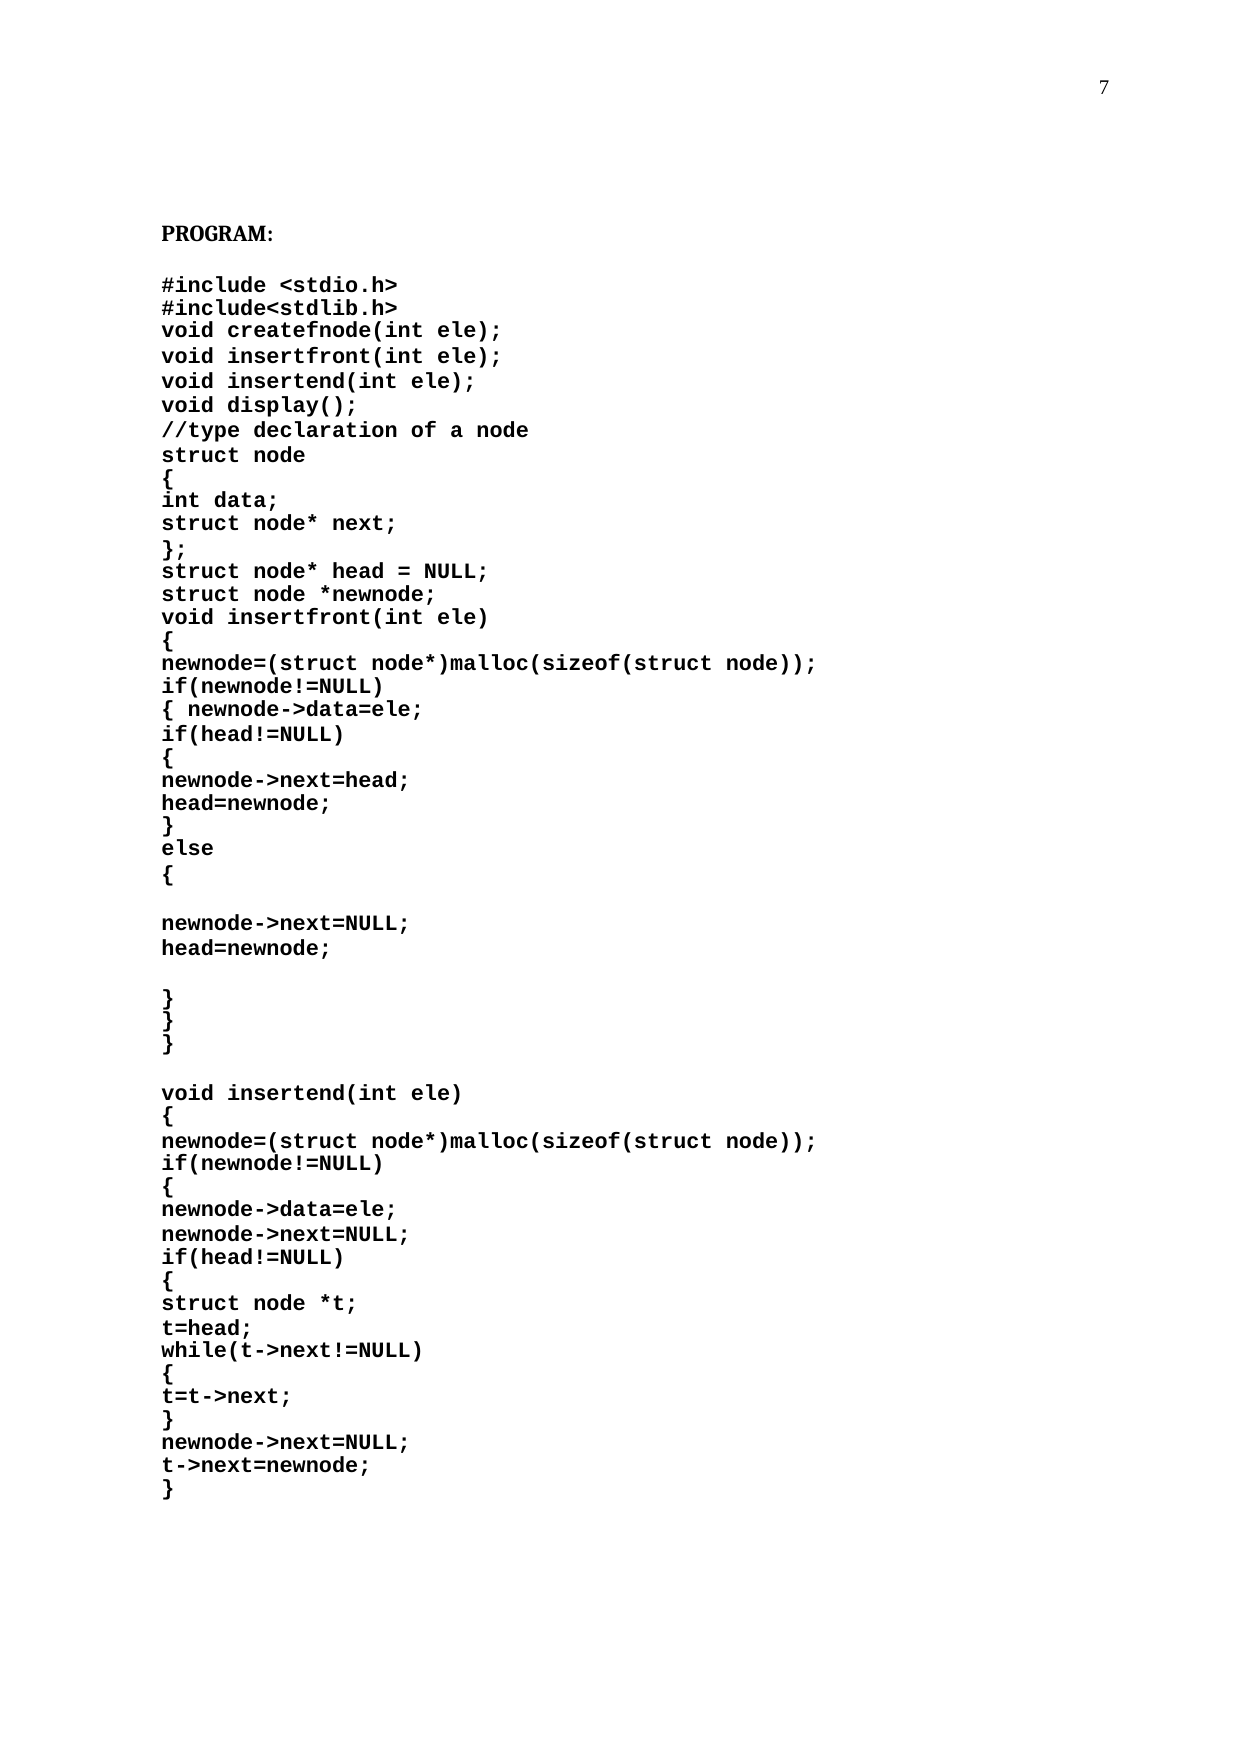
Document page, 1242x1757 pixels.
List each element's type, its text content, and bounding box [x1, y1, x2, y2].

text { [161, 1271, 1150, 1294]
text t=t->next; [161, 1388, 1150, 1411]
text //type declaration of a node struct node [161, 419, 534, 469]
text }; [161, 538, 1150, 563]
text int data; [161, 492, 1150, 515]
text { [161, 863, 1150, 887]
text t->next=newnode; [161, 1457, 1150, 1479]
text if(head!=NULL) [161, 723, 1150, 748]
text if(newnode!=NULL) [161, 677, 1150, 700]
text struct node *newnode; [161, 586, 1150, 608]
text { [161, 1178, 1150, 1201]
text newnode->next=NULL; [161, 1223, 1150, 1248]
text { [161, 469, 1150, 492]
text void insertend(int ele) [161, 1082, 1150, 1107]
text head=newnode; [161, 794, 1150, 817]
text else [161, 840, 1150, 863]
text struct node *t; [161, 1294, 1150, 1317]
text newnode=(struct node*)malloc(sizeof(struct node)); [161, 654, 1150, 677]
text } [161, 1411, 1150, 1434]
text #include <stdio.h> [161, 274, 1150, 299]
text #include<stdlib.h> [161, 299, 1150, 322]
text PROGRAM: [161, 221, 1150, 247]
text { [161, 748, 1150, 771]
text } [161, 1034, 1150, 1057]
text while(t->next!=NULL) [161, 1342, 1150, 1365]
text struct node* next; [161, 515, 1150, 538]
text } [161, 1479, 1150, 1502]
text { [161, 1365, 1150, 1388]
text void insertfront(int ele) [161, 608, 1150, 631]
text } [161, 1011, 1150, 1034]
text { [161, 1107, 1150, 1130]
text } [161, 817, 1150, 840]
text { newnode->data=ele; [161, 700, 1150, 723]
text void createfnode(int ele); [161, 322, 1150, 345]
text } [161, 987, 1150, 1011]
text newnode->data=ele; [161, 1201, 1150, 1223]
text newnode=(struct node*)malloc(sizeof(struct node)); [161, 1130, 1150, 1155]
text { [161, 631, 1150, 654]
text head=newnode; [161, 937, 1150, 962]
text void insertfront(int ele); void insertend(int ele); void display(); [161, 345, 507, 419]
text struct node* head = NULL; [161, 563, 1150, 586]
text if(newnode!=NULL) [161, 1155, 1150, 1178]
text newnode->next=head; [161, 771, 1150, 794]
text if(head!=NULL) [161, 1248, 1150, 1271]
text newnode->next=NULL; [161, 1434, 1150, 1457]
text t=head; [161, 1317, 1150, 1342]
text newnode->next=NULL; [161, 912, 1150, 937]
